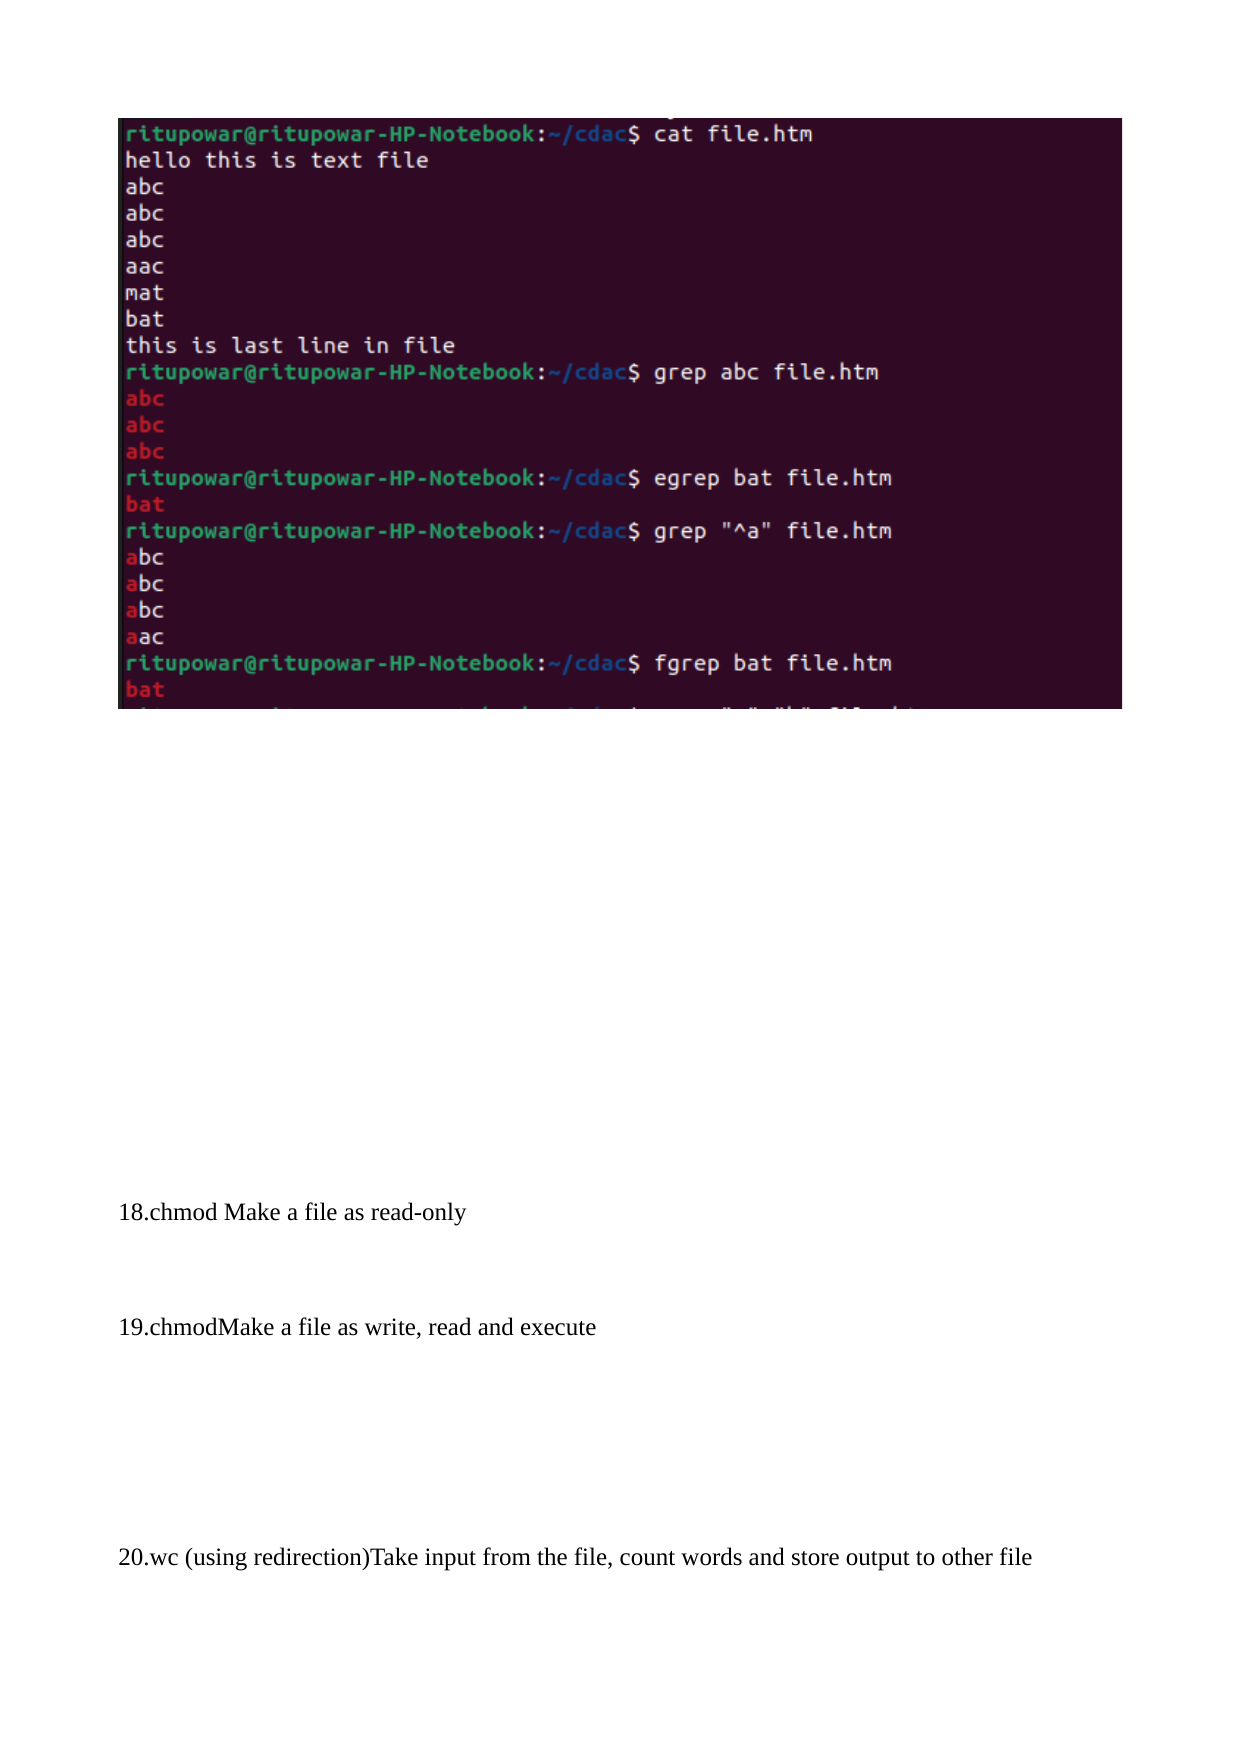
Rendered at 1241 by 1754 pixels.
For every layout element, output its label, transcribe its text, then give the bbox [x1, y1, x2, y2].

picture [118, 118, 1123, 709]
text 18.chmod Make a file as read-only [118, 1197, 1122, 1226]
text 19.chmodMake a file as write, read and execute [118, 1312, 1122, 1341]
text 20.wc (using redirection)Take input from the file, count words and store output to other file [118, 1542, 1122, 1571]
